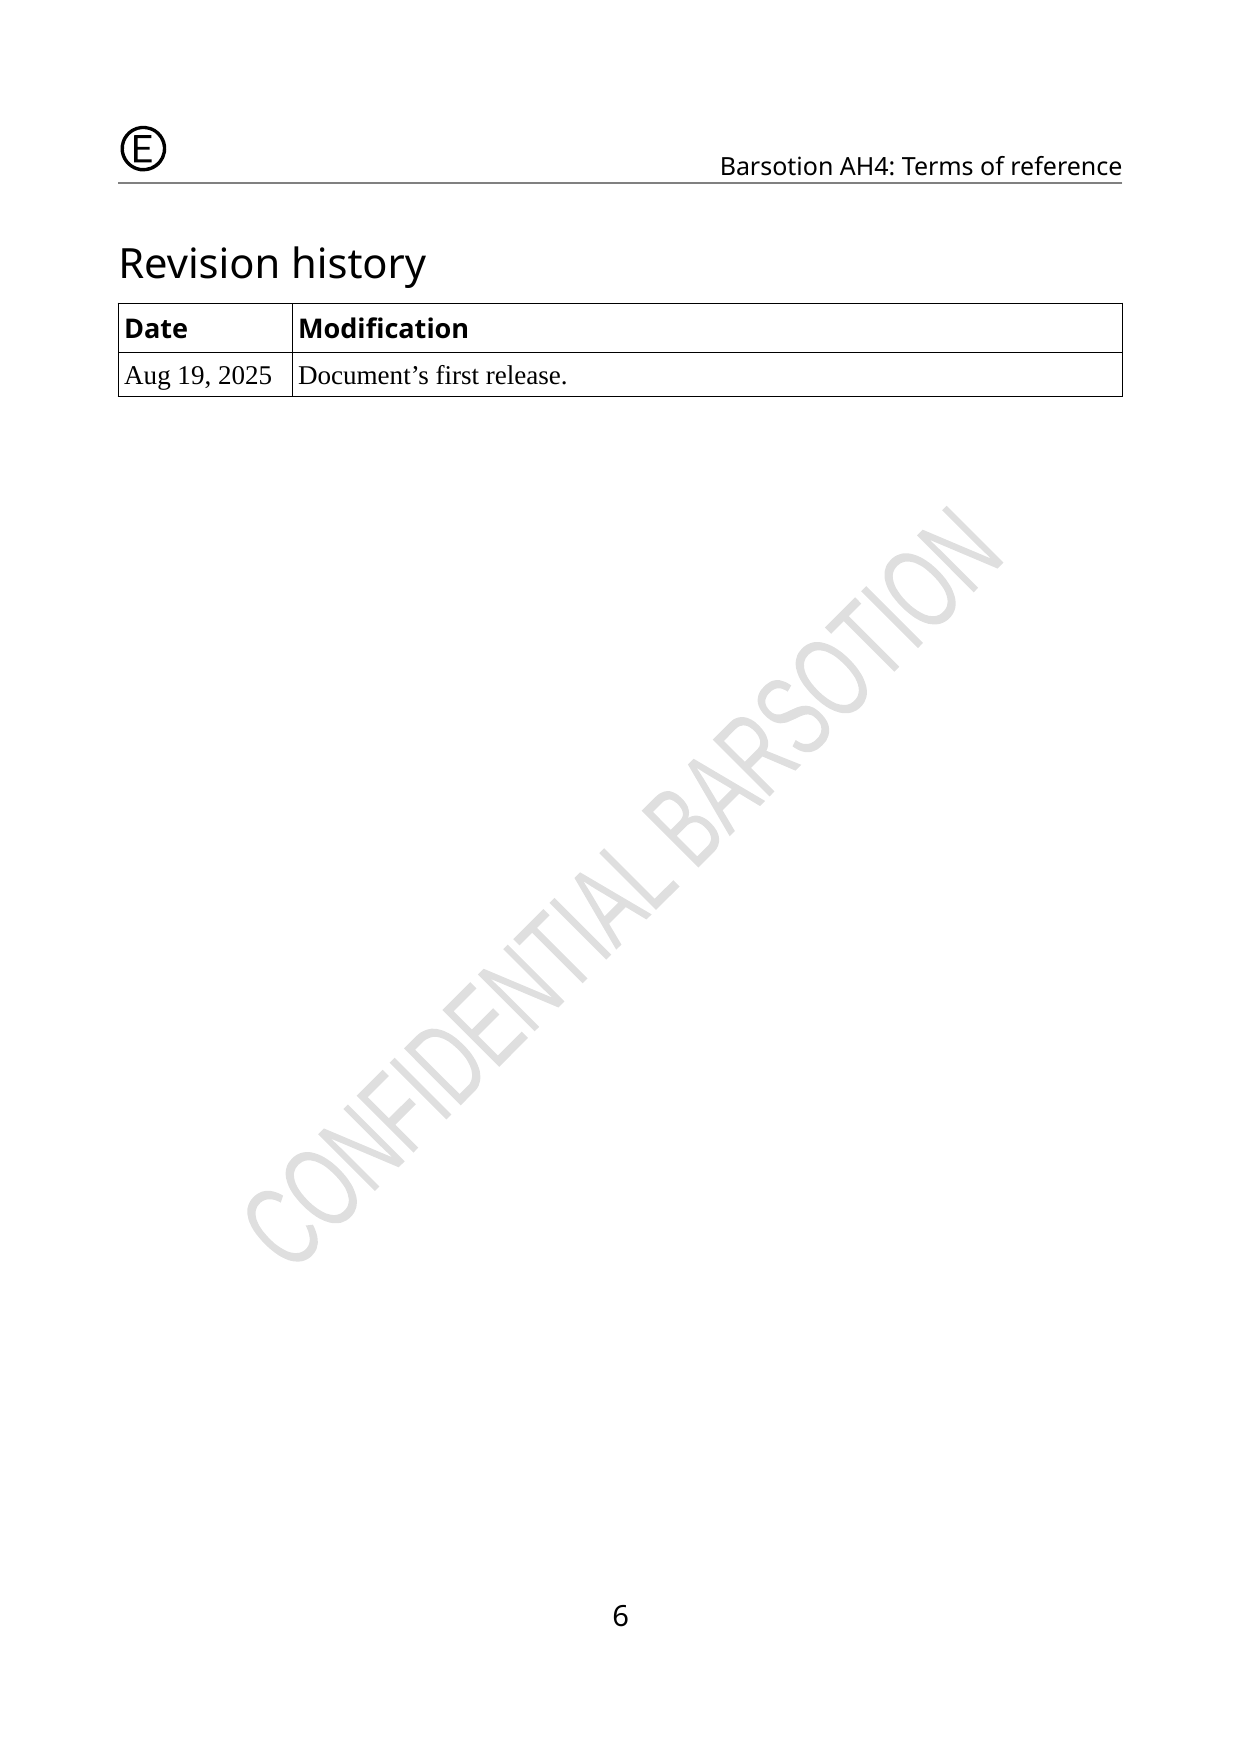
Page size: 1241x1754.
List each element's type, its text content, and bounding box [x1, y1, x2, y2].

table_cell Aug 19, 2025 [119, 353, 292, 396]
table_header Date [119, 304, 292, 352]
table_header Modification [293, 304, 1122, 352]
subtitle Revision history [118, 233, 1122, 290]
table_cell Document’s first release. [293, 353, 1122, 396]
